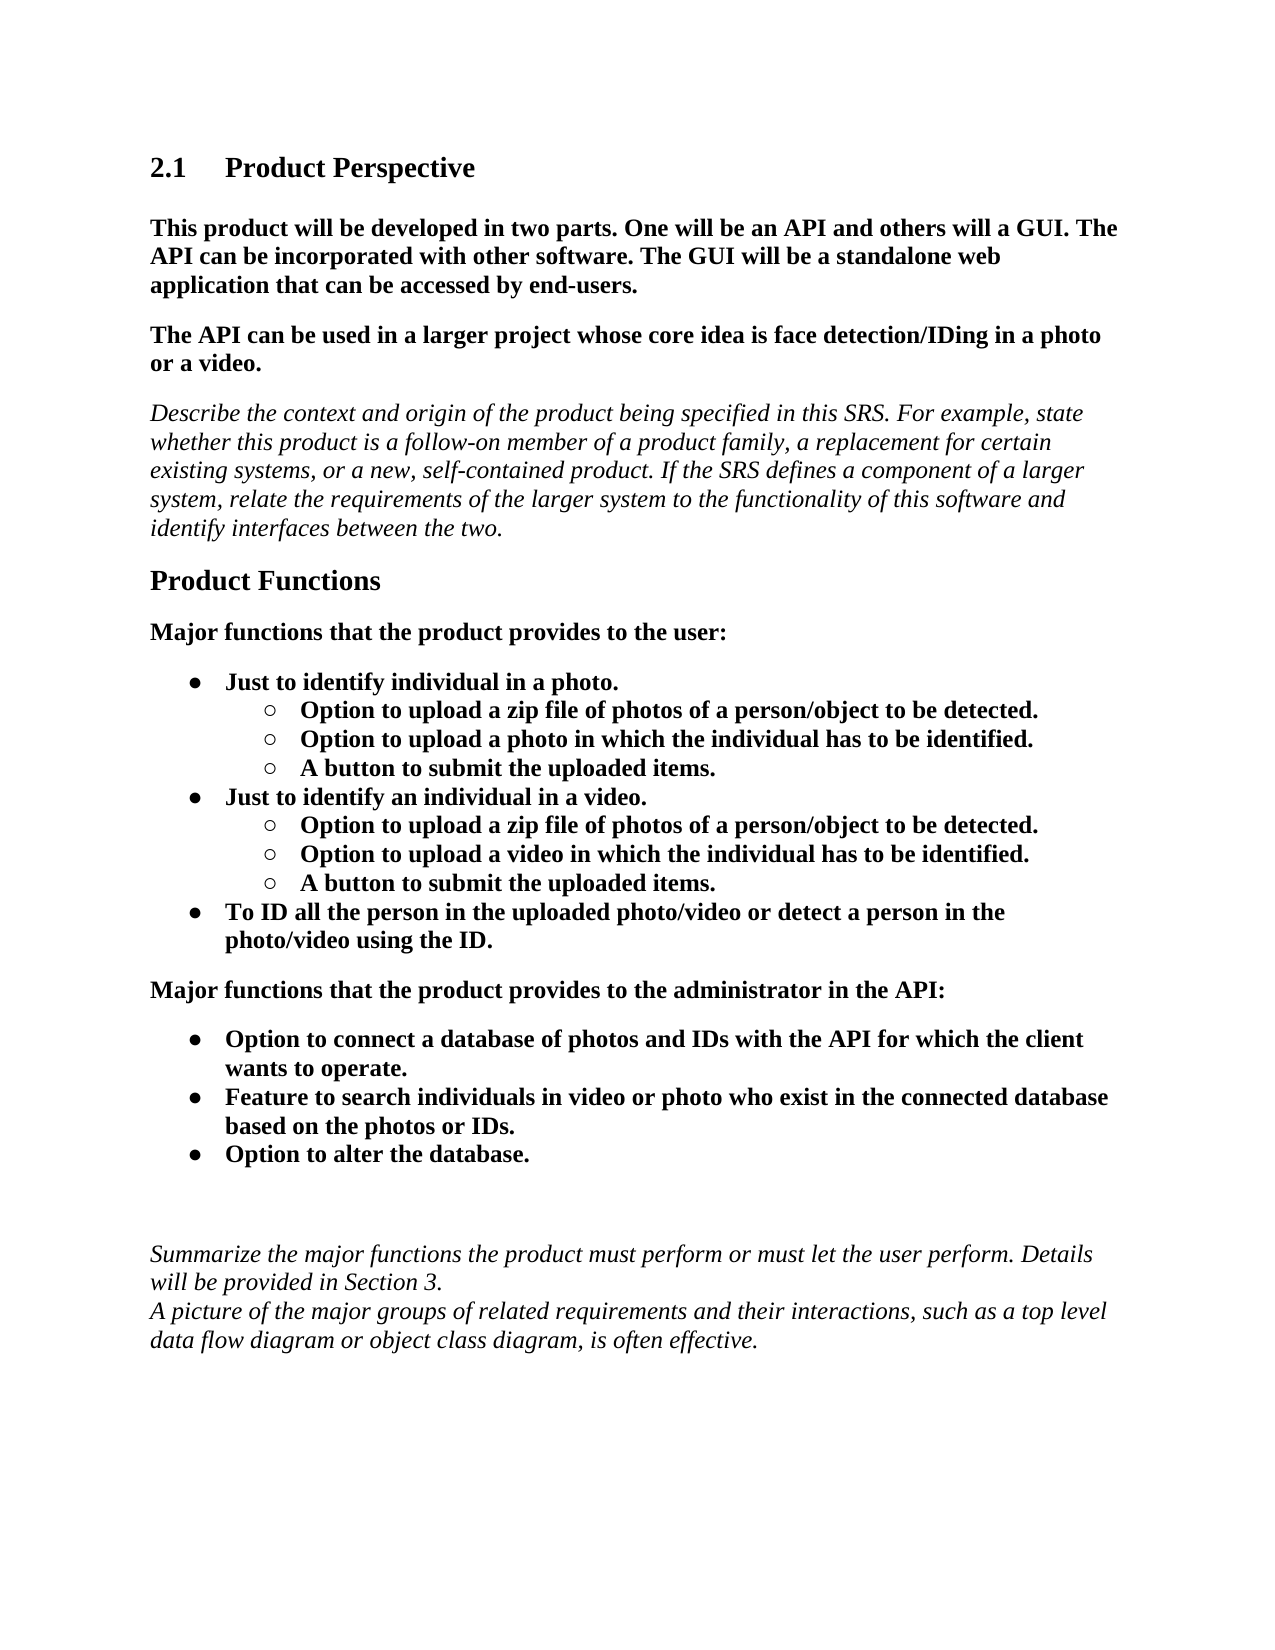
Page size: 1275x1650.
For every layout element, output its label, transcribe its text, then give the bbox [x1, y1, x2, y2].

list Option to upload a zip file of photos of a person/object to be detected. [262, 695, 1125, 724]
text Major functions that the product provides to the administrator in the API: [150, 975, 1125, 1004]
text The API can be used in a larger project whose core idea is face detection/IDing in a photo or a video. [150, 320, 1125, 377]
text This product will be developed in two parts. One will be an API and others will a GUI. The API can be incorporated with other software. The GUI will be a standalone web application that can be accessed by end-users. [150, 213, 1125, 299]
list To ID all the person in the uploaded photo/video or detect a person in the photo/video using the ID. [187, 897, 1125, 954]
list Option to alter the database. [187, 1139, 1125, 1168]
list Feature to search individuals in video or photo who exist in the connected database based on the photos or IDs. [187, 1082, 1125, 1139]
text Product Functions [150, 563, 1125, 596]
list Option to upload a zip file of photos of a person/object to be detected. [262, 810, 1125, 839]
list Just to identify individual in a photo. [187, 667, 1125, 695]
list A button to submit the uploaded items. [262, 868, 1125, 897]
subtitle Product Perspective [150, 150, 1125, 183]
list Option to connect a database of photos and IDs with the API for which the client wants to operate. [187, 1024, 1125, 1082]
list Option to upload a photo in which the individual has to be identified. [262, 724, 1125, 753]
list Option to upload a video in which the individual has to be identified. [262, 839, 1125, 868]
text Summarize the major functions the product must perform or must let the user perform. Details will be provided in Section 3. A picture of the major groups of related requirements and their interactions, such as a top level data flow diagram or object class diagram, is often effective. [150, 1239, 1125, 1354]
list Just to identify an individual in a video. [187, 782, 1125, 810]
text Major functions that the product provides to the user: [150, 617, 1125, 646]
list A button to submit the uploaded items. [262, 753, 1125, 782]
text Describe the context and origin of the product being specified in this SRS. For example, state whether this product is a follow-on member of a product family, a replacement for certain existing systems, or a new, self-contained product. If the SRS defines a component of a larger system, relate the requirements of the larger system to the functionality of this software and identify interfaces between the two. [150, 398, 1125, 542]
